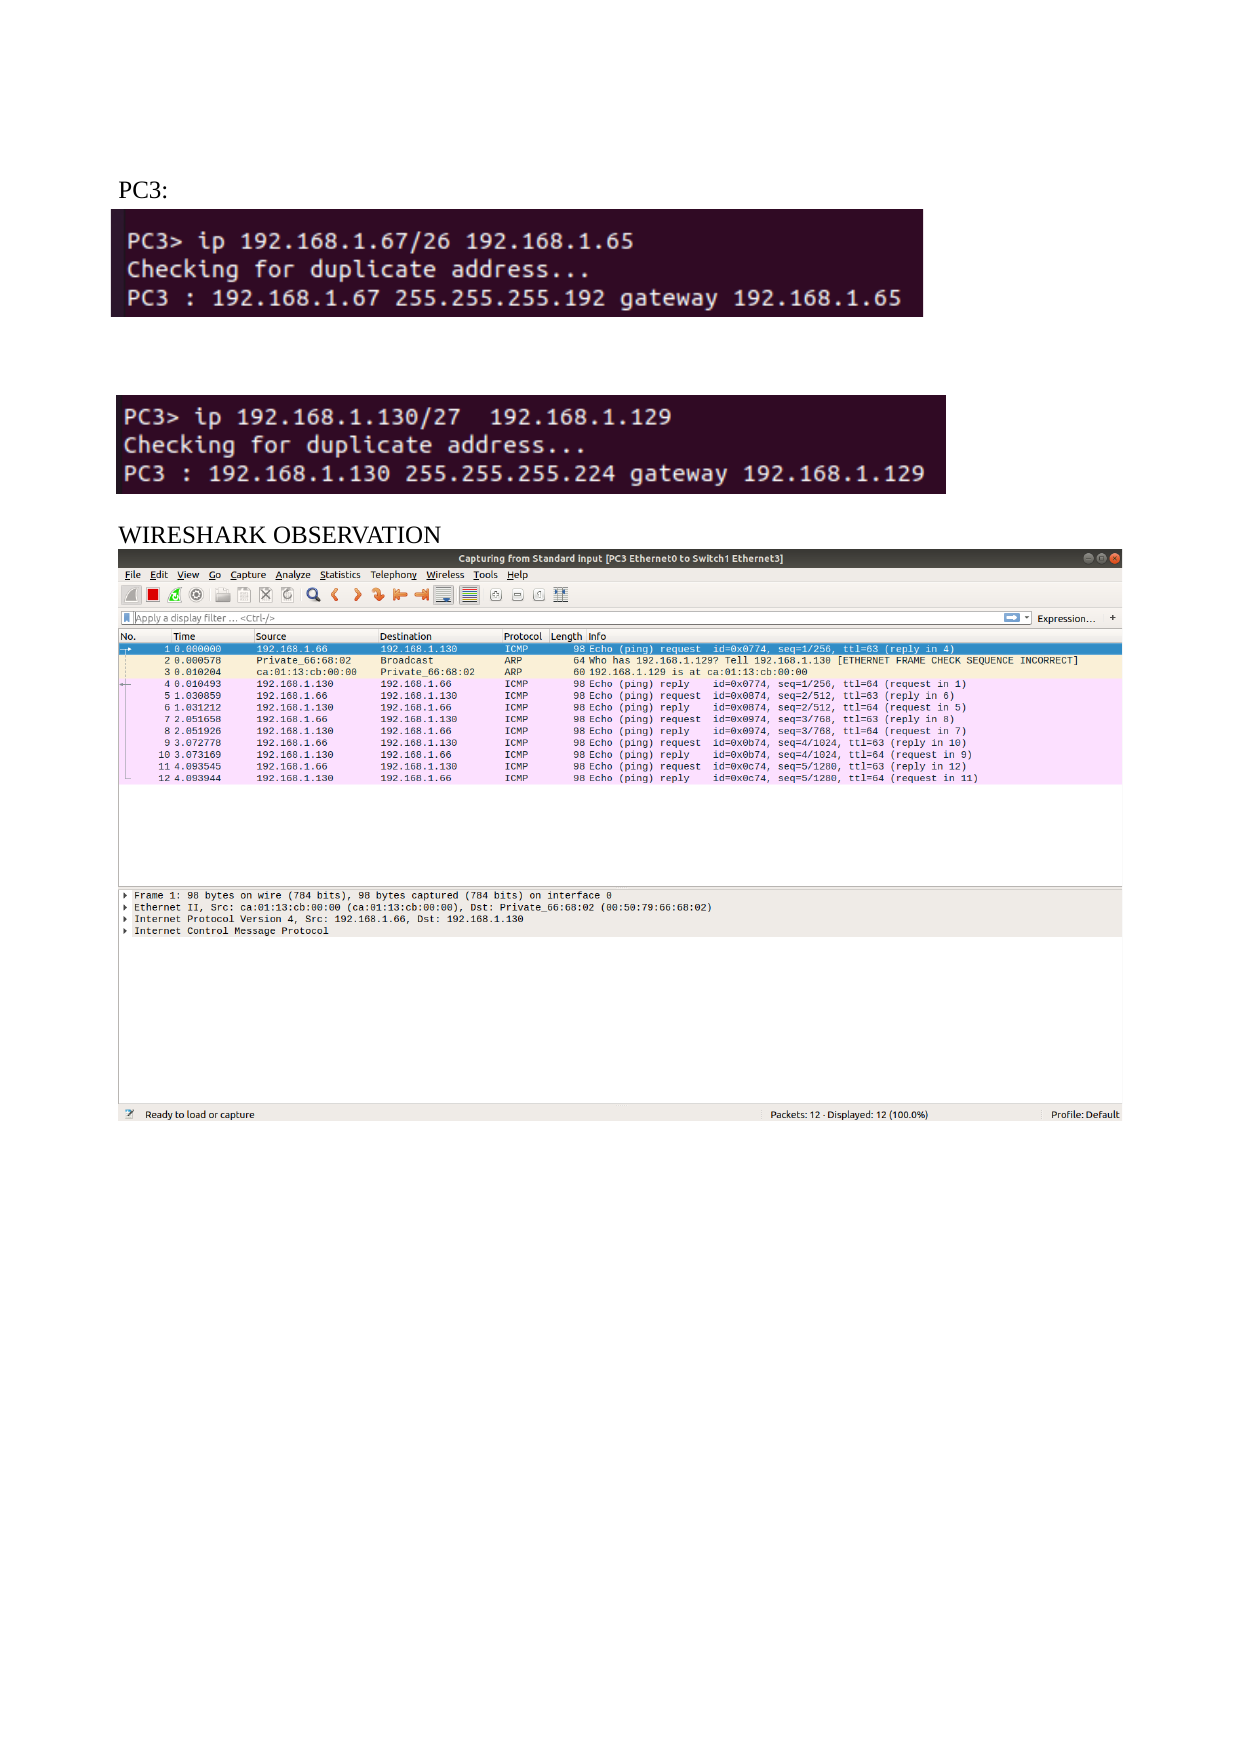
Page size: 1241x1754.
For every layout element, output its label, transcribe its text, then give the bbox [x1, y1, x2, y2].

text PC3: [118, 176, 1122, 204]
text WIRESHARK OBSERVATION [118, 521, 1122, 549]
picture [116, 395, 946, 494]
picture [118, 549, 1123, 1121]
picture [110, 209, 924, 317]
